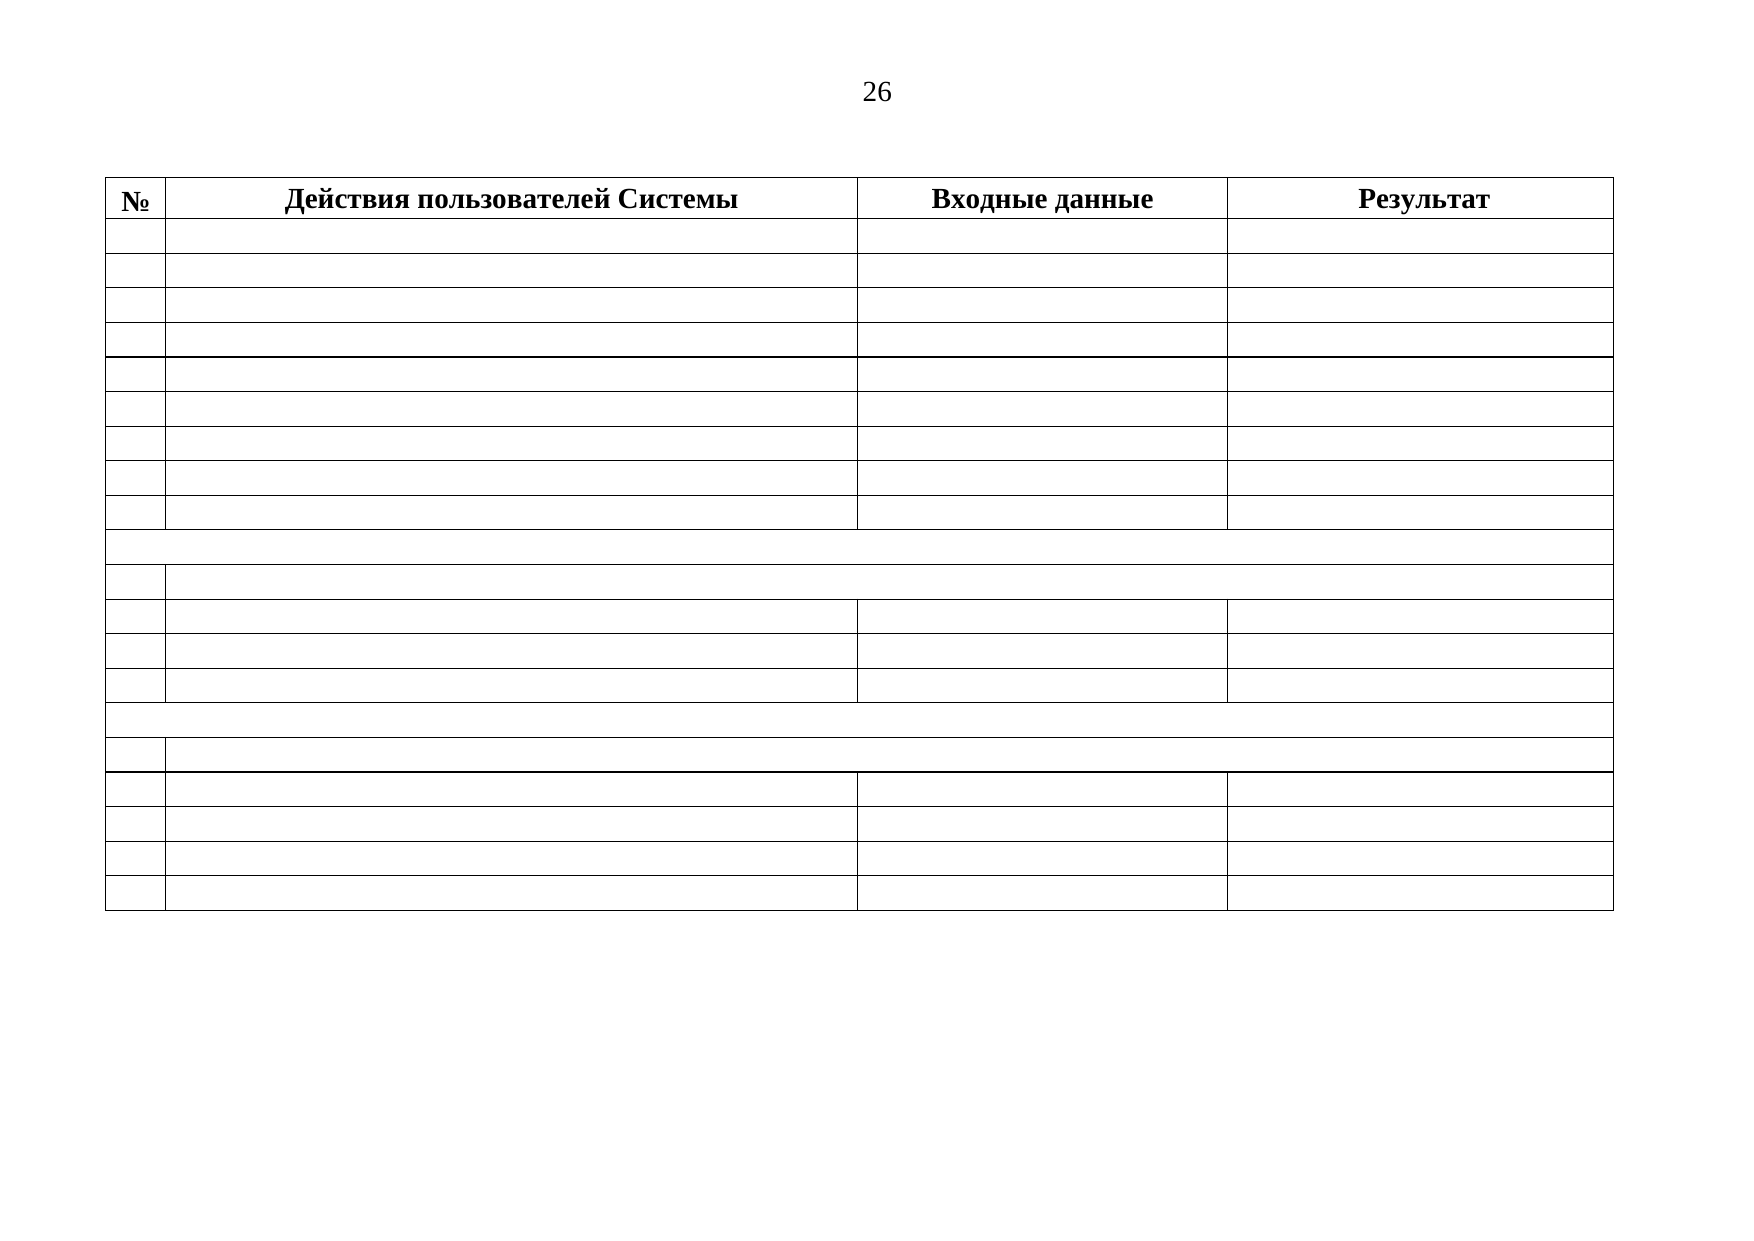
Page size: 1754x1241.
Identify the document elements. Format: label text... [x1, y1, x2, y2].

table_cell [1228, 669, 1613, 702]
table_cell [166, 427, 857, 460]
table_cell [858, 254, 1227, 287]
table_cell [1228, 496, 1613, 529]
table_cell [166, 669, 857, 702]
table_cell [858, 461, 1227, 495]
table_cell [1228, 773, 1613, 806]
table_cell [1228, 427, 1613, 460]
table_cell [1228, 842, 1613, 875]
table_cell [858, 773, 1227, 806]
table_cell [166, 807, 857, 841]
table_cell [106, 876, 165, 910]
table_cell [1228, 219, 1613, 253]
table_cell [106, 288, 165, 322]
table_cell [166, 254, 857, 287]
table_cell [858, 219, 1227, 253]
table_cell [166, 634, 857, 668]
table_cell [166, 876, 857, 910]
table_cell [858, 876, 1227, 910]
table_cell [106, 323, 165, 356]
table_cell [106, 358, 165, 391]
table_cell [106, 219, 165, 253]
table_cell [166, 461, 857, 495]
table_cell [106, 738, 165, 771]
table_cell [1228, 461, 1613, 495]
table_cell [1228, 392, 1613, 426]
table_cell [106, 461, 165, 495]
table_cell [166, 565, 1613, 598]
table_cell [858, 600, 1227, 633]
table_header Результат [1228, 178, 1613, 218]
table_cell [106, 669, 165, 702]
table_header Входные данные [858, 178, 1227, 218]
table_cell [1228, 288, 1613, 322]
table_cell [1228, 358, 1613, 391]
table_cell [858, 669, 1227, 702]
table_cell [106, 600, 165, 633]
table_cell [106, 842, 165, 875]
table_cell [106, 392, 165, 426]
table_cell [166, 496, 857, 529]
table_cell [106, 807, 165, 841]
table_cell [106, 254, 165, 287]
table_cell [858, 496, 1227, 529]
table_cell [166, 773, 857, 806]
table_cell [1228, 254, 1613, 287]
table_header № [106, 178, 165, 218]
table_cell [858, 358, 1227, 391]
table_cell [166, 358, 857, 391]
table_cell [858, 634, 1227, 668]
table_cell [106, 530, 1613, 564]
table_cell [166, 392, 857, 426]
table_cell [106, 496, 165, 529]
table_cell [858, 842, 1227, 875]
table_cell [858, 323, 1227, 356]
table_cell [1228, 807, 1613, 841]
table_cell [106, 565, 165, 598]
table_cell [166, 288, 857, 322]
table_cell [106, 703, 1613, 737]
table_cell [858, 288, 1227, 322]
table_cell [166, 219, 857, 253]
table_cell [166, 600, 857, 633]
table_cell [858, 427, 1227, 460]
table_cell [106, 773, 165, 806]
table_cell [1228, 600, 1613, 633]
table_cell [166, 323, 857, 356]
table_cell [166, 842, 857, 875]
table_cell [858, 807, 1227, 841]
table_cell [106, 427, 165, 460]
table_cell [1228, 323, 1613, 356]
table_cell [858, 392, 1227, 426]
table_cell [166, 738, 1613, 771]
table_cell [1228, 634, 1613, 668]
table_cell [1228, 876, 1613, 910]
table_cell [106, 634, 165, 668]
table_header Действия пользователей Системы [166, 178, 857, 218]
